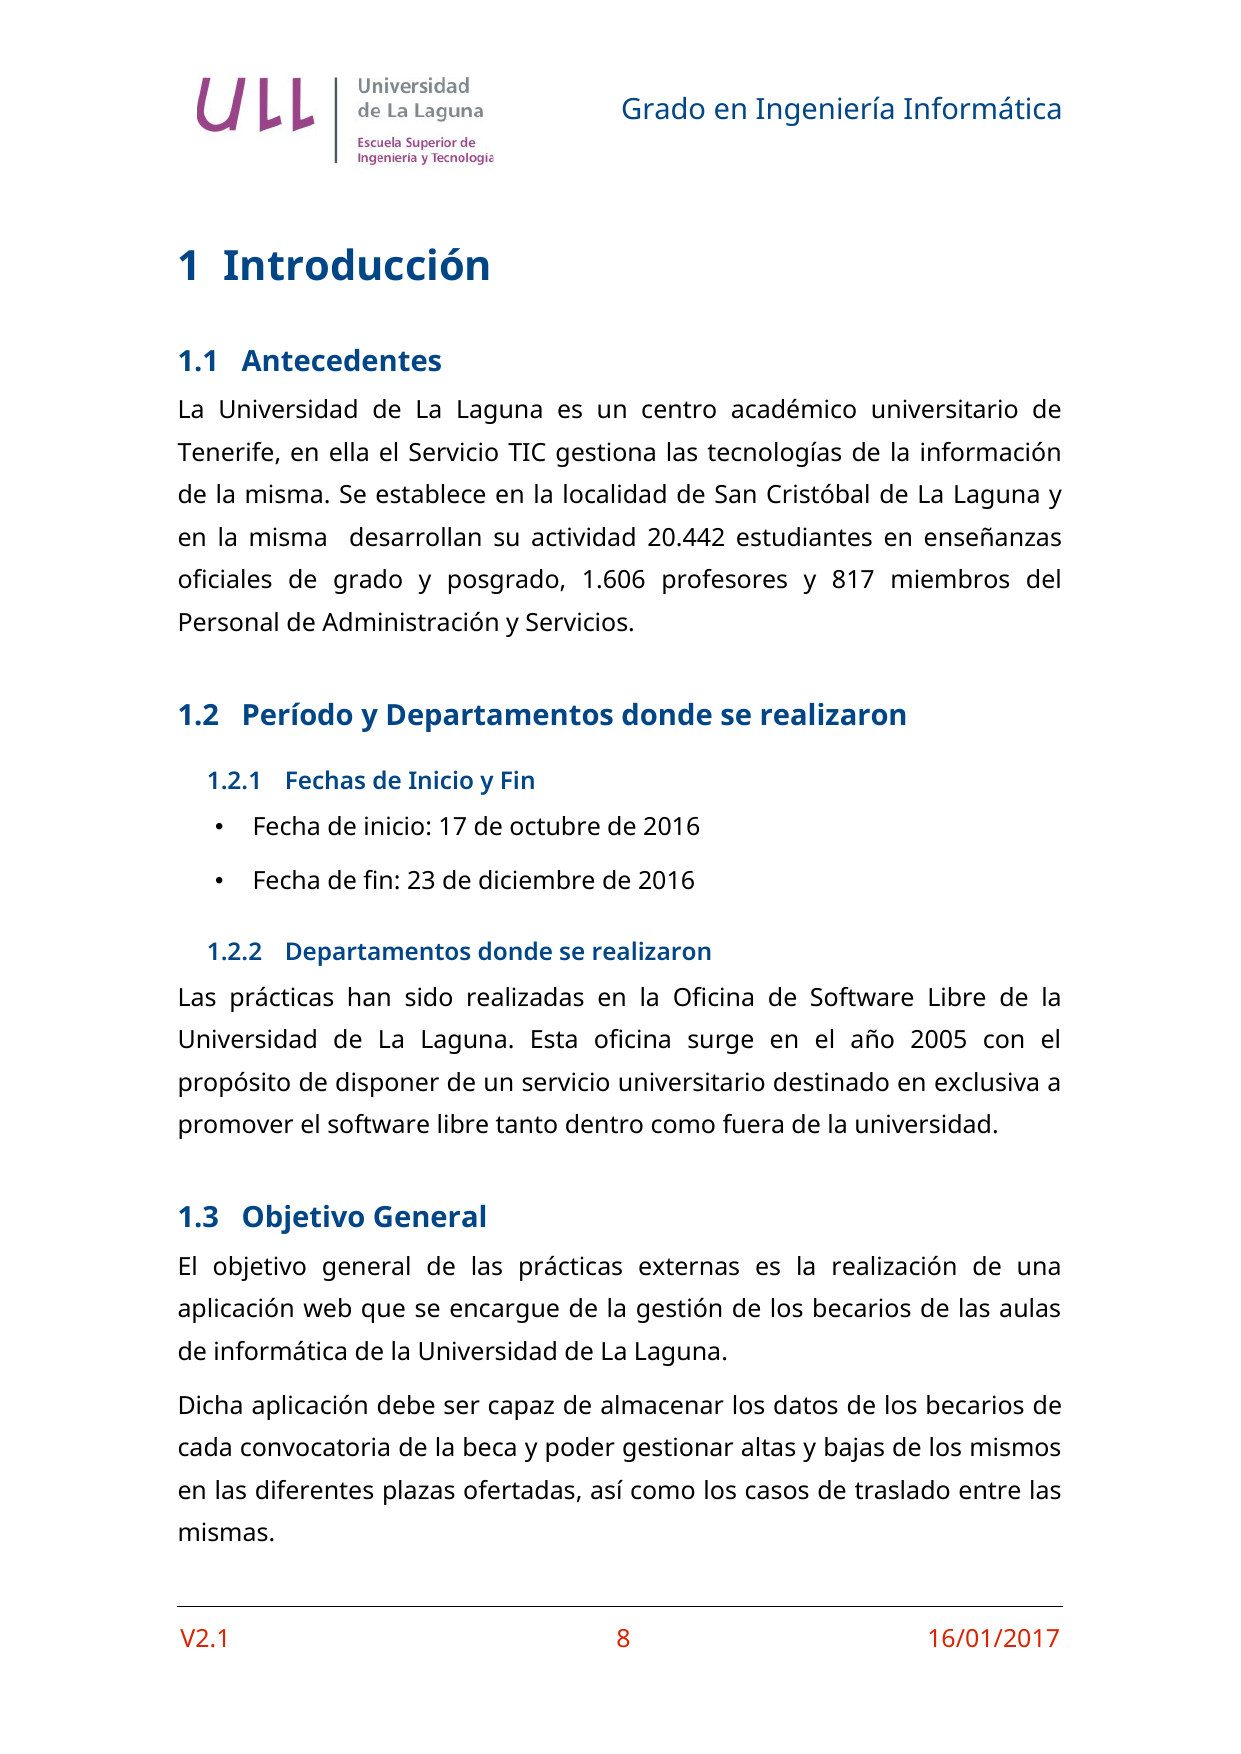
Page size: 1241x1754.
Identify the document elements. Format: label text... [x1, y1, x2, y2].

list Fecha de inicio: 17 de octubre de 2016 [215, 808, 1063, 842]
subtitle Objetivo General [177, 1197, 1063, 1236]
subtitle Introducción [177, 236, 1063, 293]
text La Universidad de La Laguna es un centro académico universitario de Tenerife, en ella el Servicio TIC gestiona las tecnologías de la información de la misma. Se establece en la localidad de San Cristóbal de La Laguna y en la misma desarrollan su actividad 20.442 estudiantes en enseñanzas oficiales de grado y posgrado, 1.606 profesores y 817 miembros del Personal de Administración y Servicios. [177, 392, 1063, 638]
subtitle Fechas de Inicio y Fin [207, 763, 1063, 796]
list Fecha de fin: 23 de diciembre de 2016 [215, 862, 1063, 896]
subtitle Período y Departamentos donde se realizaron [177, 694, 1063, 734]
picture [197, 77, 494, 173]
subtitle Departamentos donde se realizaron [207, 934, 1063, 968]
text Las prácticas han sido realizadas en la Oficina de Software Libre de la Universidad de La Laguna. Esta oficina surge en el año 2005 con el propósito de disponer de un servicio universitario destinado en exclusiva a promover el software libre tanto dentro como fuera de la universidad. [177, 979, 1063, 1141]
text Dicha aplicación debe ser capaz de almacenar los datos de los becarios de cada convocatoria de la beca y poder gestionar altas y bajas de los mismos en las diferentes plazas ofertadas, así como los casos de traslado entre las mismas. [177, 1387, 1063, 1549]
subtitle Antecedentes [177, 340, 1063, 380]
text El objetivo general de las prácticas externas es la realización de una aplicación web que se encargue de la gestión de los becarios de las aulas de informática de la Universidad de La Laguna. [177, 1248, 1063, 1367]
